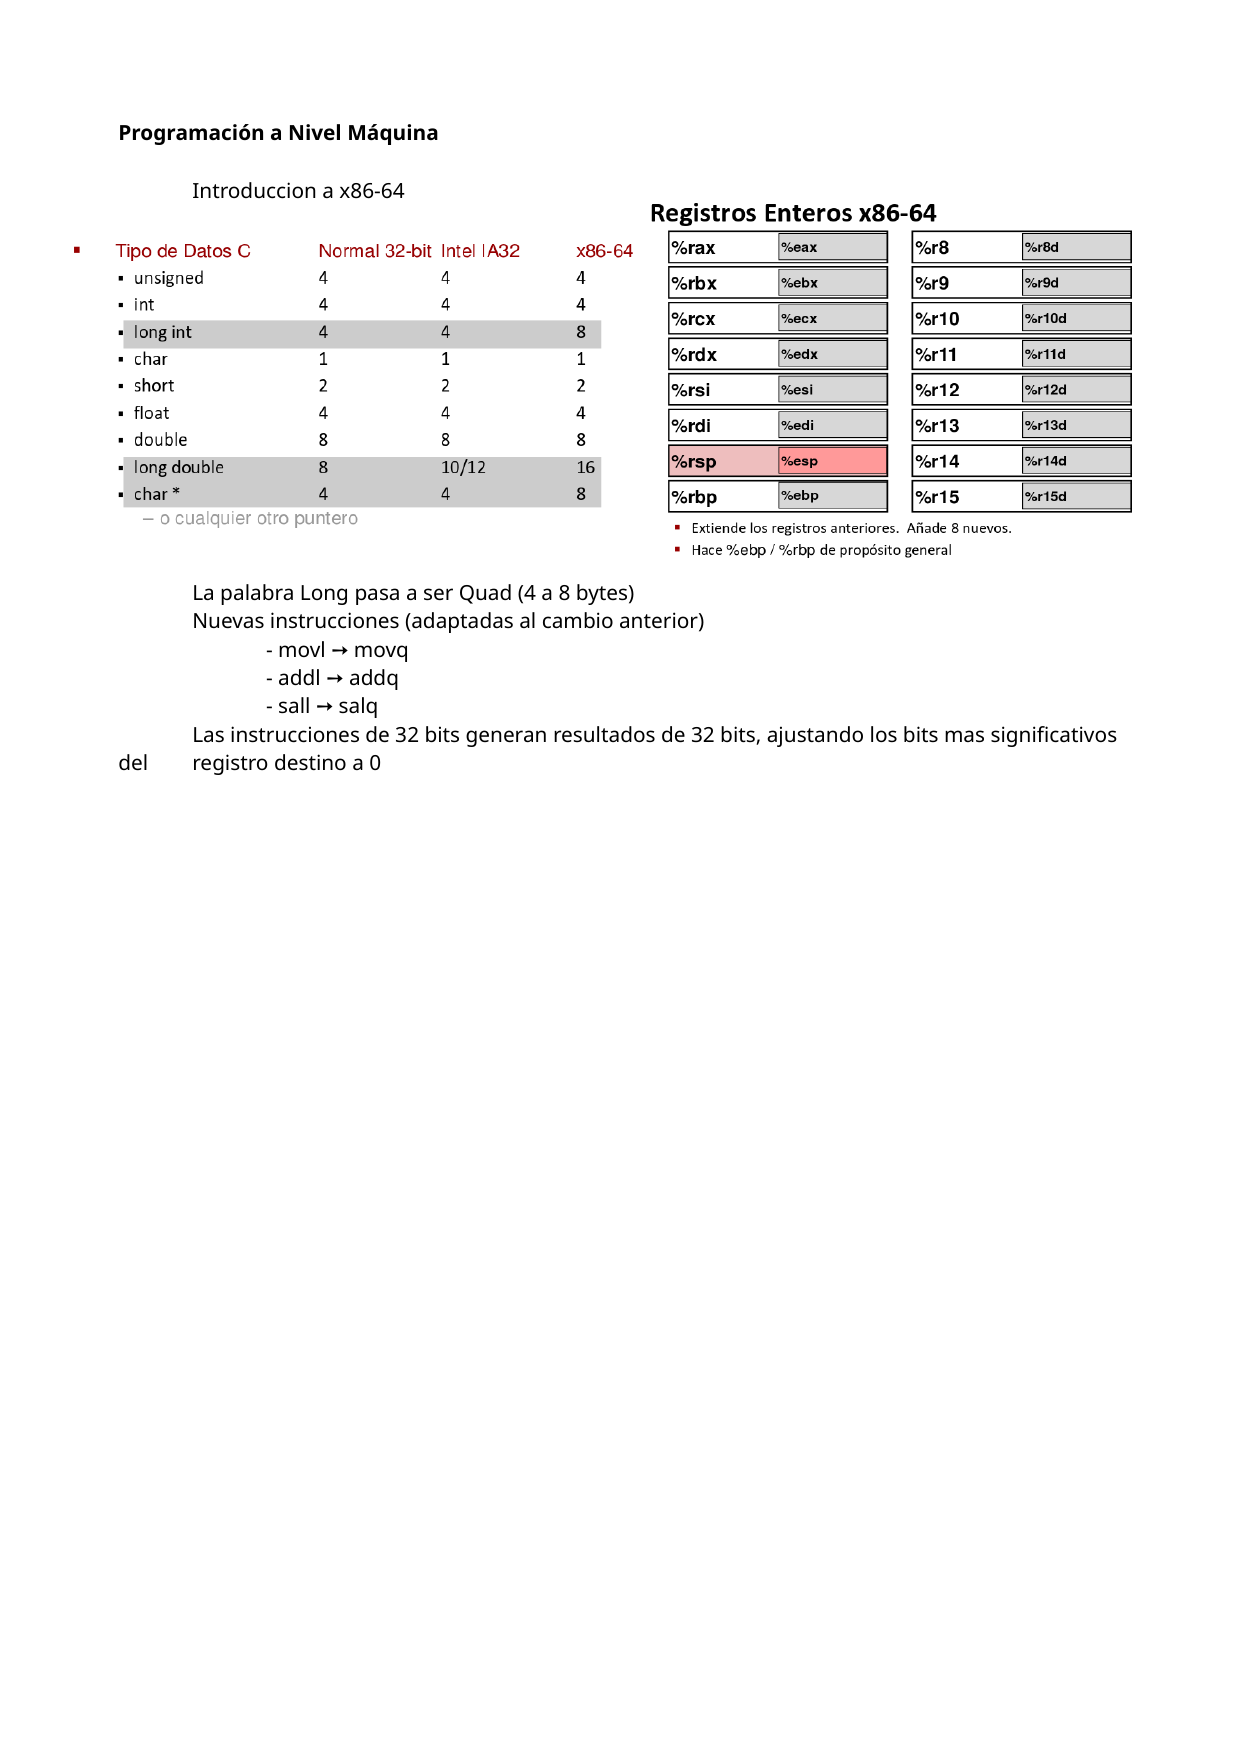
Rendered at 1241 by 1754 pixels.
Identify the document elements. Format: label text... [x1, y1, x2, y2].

text - movl ➙ movq [118, 635, 1122, 663]
text - addl ➙ addq [118, 663, 1122, 692]
text - sall ➙ salq [118, 692, 1122, 720]
picture [59, 196, 1144, 561]
text Introduccion a x86-64 [118, 176, 1122, 204]
text La palabra Long pasa a ser Quad (4 a 8 bytes) [118, 578, 1122, 606]
text Nuevas instrucciones (adaptadas al cambio anterior) [118, 606, 1122, 635]
text Las instrucciones de 32 bits generan resultados de 32 bits, ajustando los bits mas significativos del registro destino a 0 [118, 720, 1122, 777]
